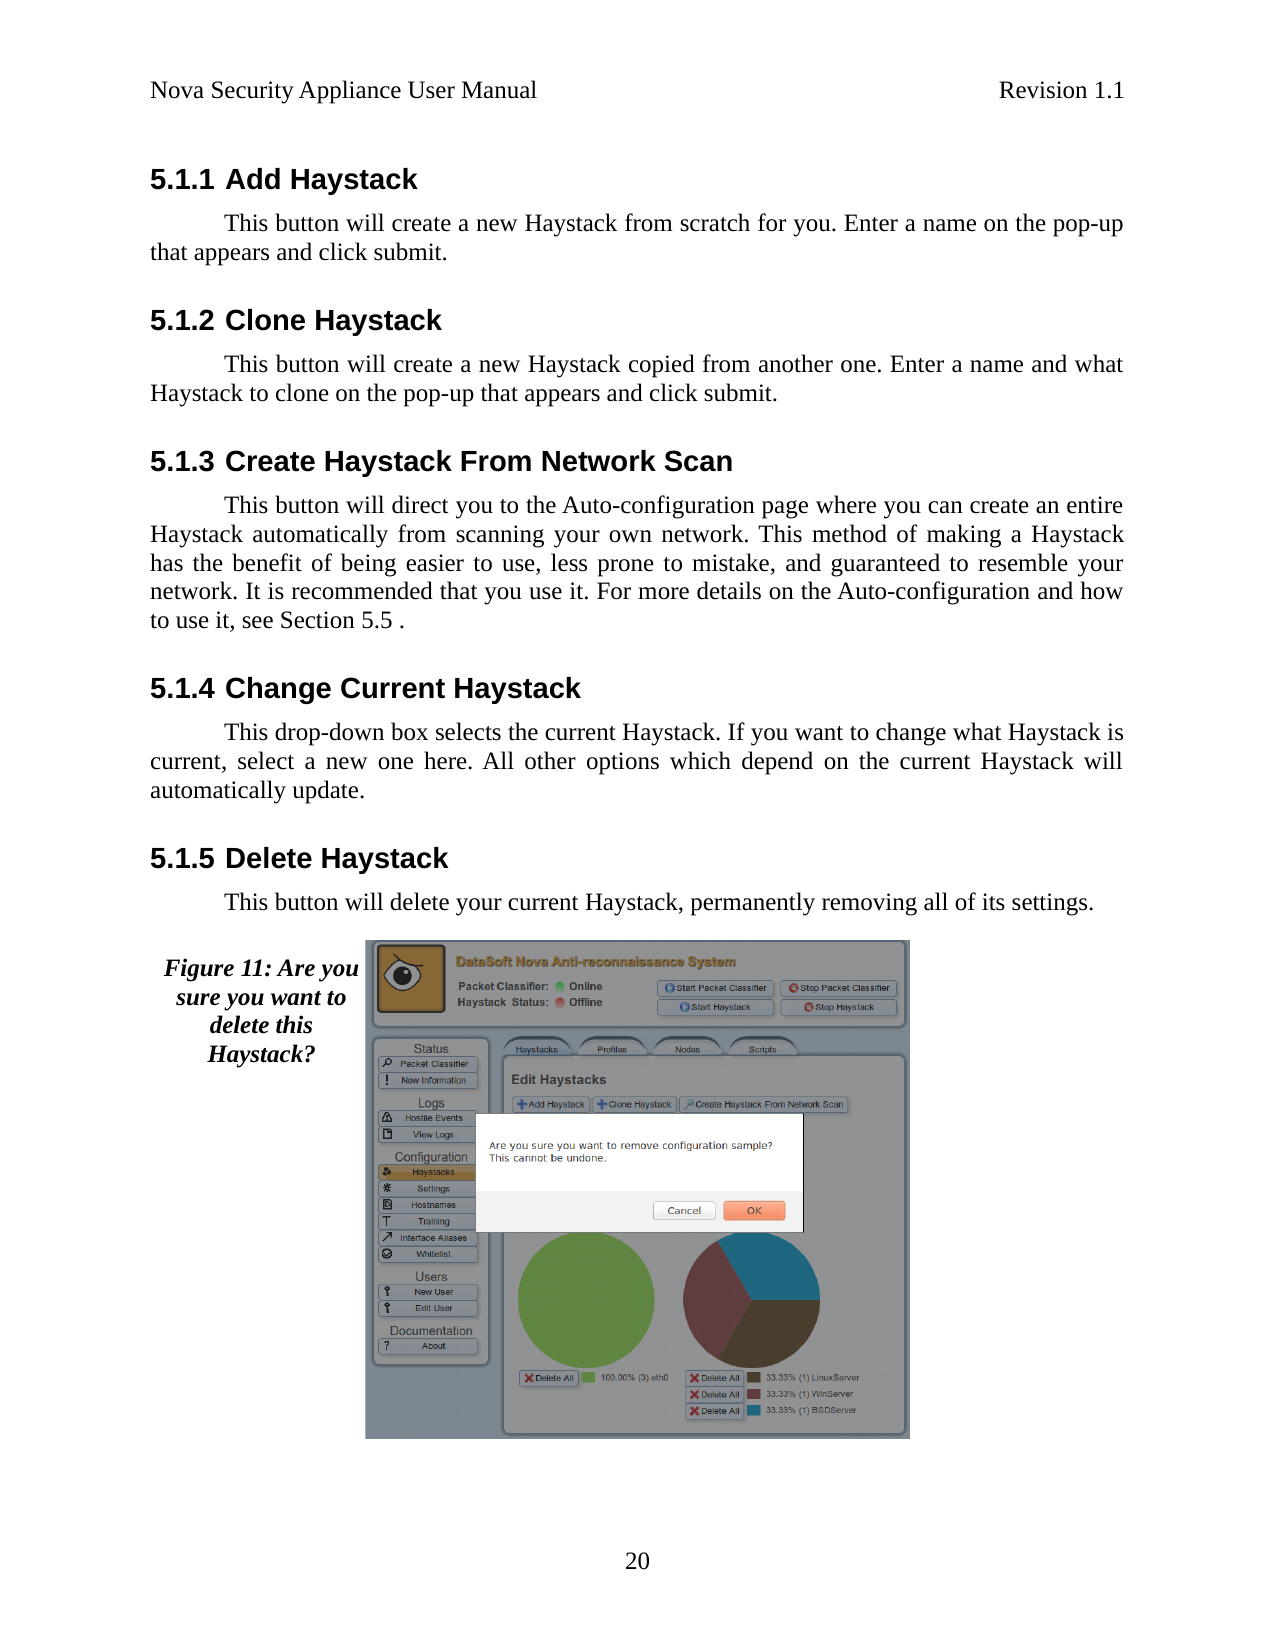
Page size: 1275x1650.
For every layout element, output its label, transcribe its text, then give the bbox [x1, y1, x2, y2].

subtitle Create Haystack From Network Scan [150, 444, 1125, 478]
text This button will create a new Haystack from scratch for you. Enter a name on the pop-up that appears and click submit. [150, 208, 1125, 266]
subtitle Clone Haystack [150, 303, 1125, 337]
picture [365, 940, 910, 1439]
text This drop-down box selects the current Haystack. If you want to change what Haystack is current, select a new one here. All other options which depend on the current Haystack will automatically update. [150, 717, 1125, 804]
text This button will create a new Haystack copied from another one. Enter a name and what Haystack to clone on the pop-up that appears and click submit. [150, 349, 1125, 407]
subtitle Add Haystack [150, 162, 1125, 196]
subtitle Change Current Haystack [150, 671, 1125, 705]
text [910, 953, 1115, 1068]
text Figure 11: Are you sure you want to delete this Haystack? [160, 953, 365, 1068]
text This button will delete your current Haystack, permanently removing all of its settings. [150, 887, 1125, 916]
text This button will direct you to the Auto-configuration page where you can create an entire Haystack automatically from scanning your own network. This method of making a Haystack has the benefit of being easier to use, less prone to mistake, and guaranteed to resemble your network. It is recommended that you use it. For more details on the Auto-configuration and how to use it, see Section 5.5. [150, 490, 1125, 634]
subtitle Delete Haystack [150, 841, 1125, 875]
